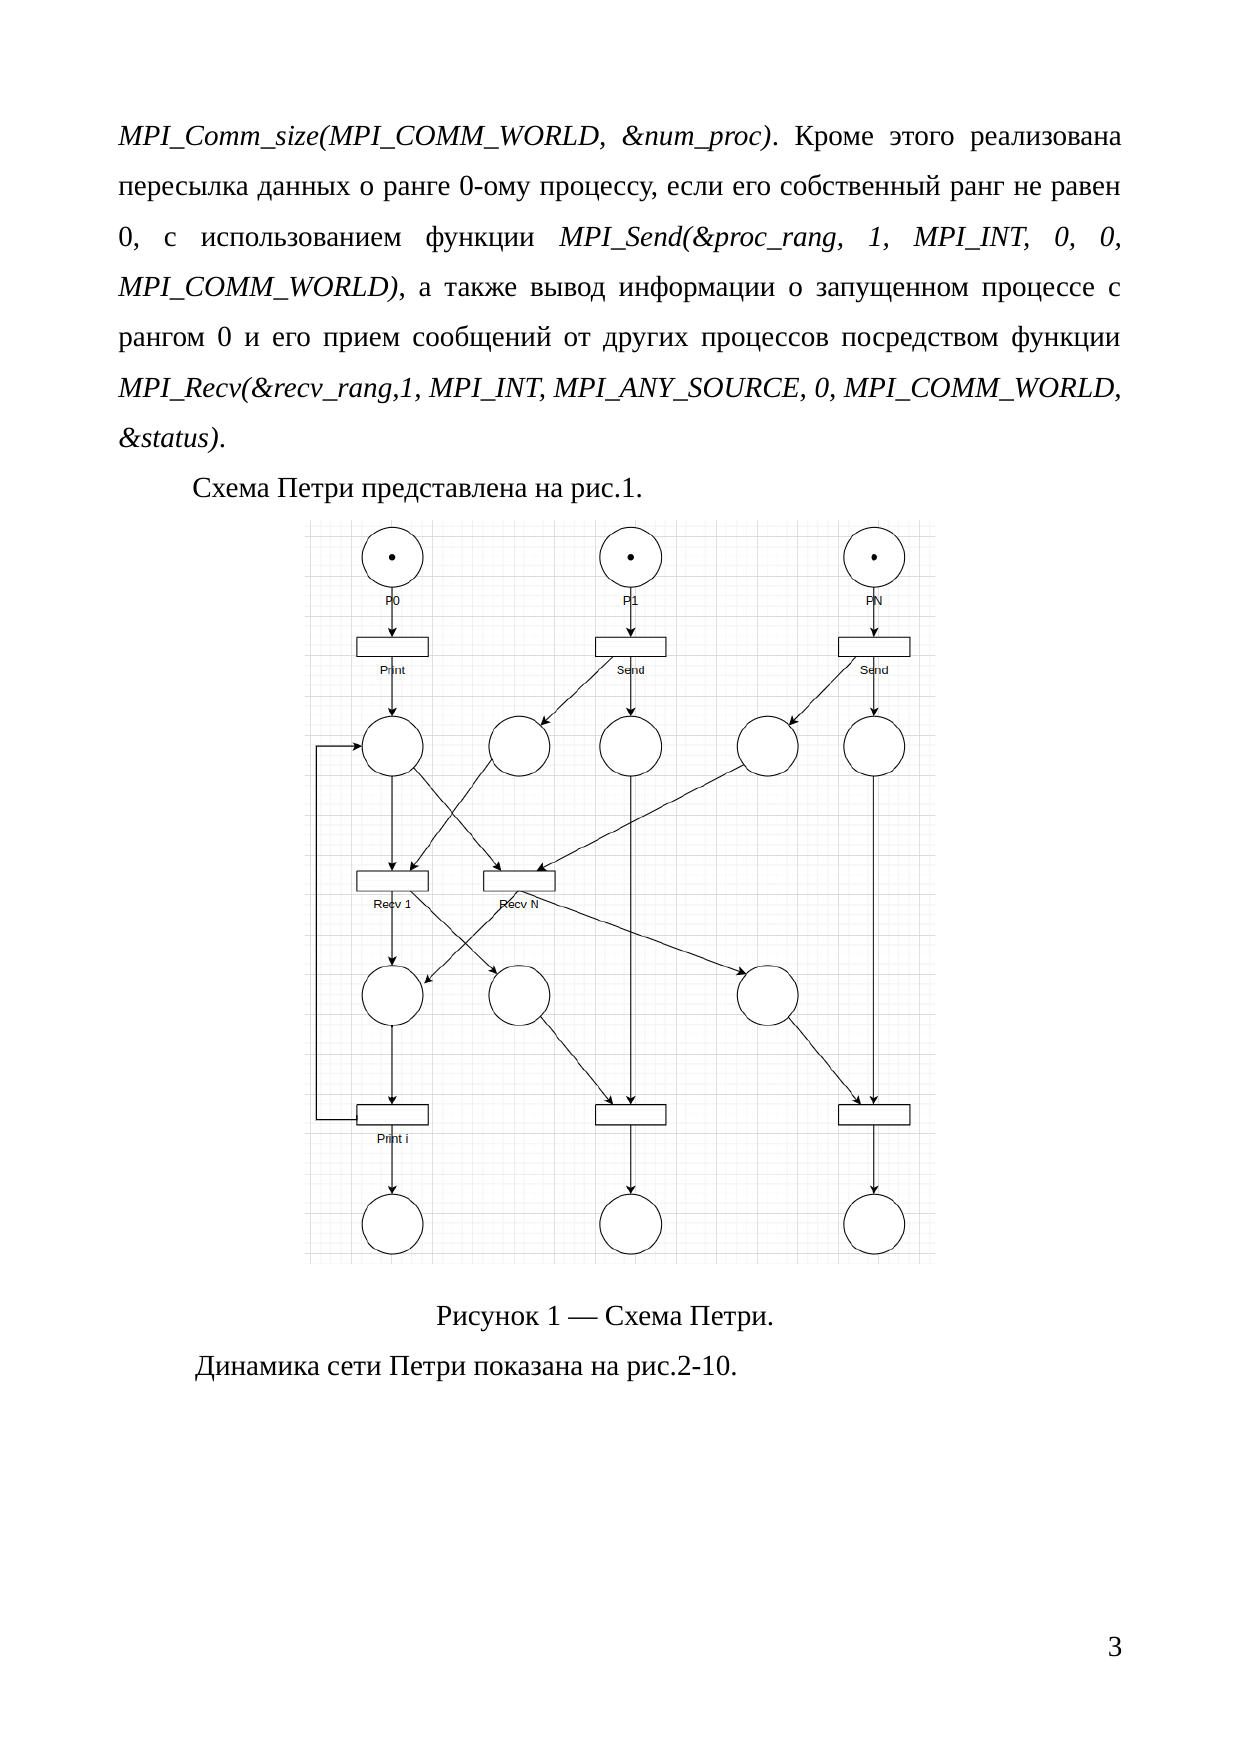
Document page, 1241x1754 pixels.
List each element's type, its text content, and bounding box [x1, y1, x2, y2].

picture [304, 520, 936, 1264]
text Рисунок 1 — Схема Петри. [118, 521, 1122, 1331]
text Схема Петри представлена на рис.1. [118, 470, 1122, 504]
text Динамика сети Петри показана на рис.2-10. [118, 1348, 1122, 1381]
text MPI_Comm_size(MPI_COMM_WORLD, &num_proc). Кроме этого реализована пересылка данных о ранге 0-ому процессу, если его собственный ранг не равен 0, с использованием функции MPI_Send(&proc_rang, 1, MPI_INT, 0, 0, MPI_COMM_WORLD), а также вывод информации о запущенном процессе с рангом 0 и его прием сообщений от других процессов посредством функции MPI_Recv(&recv_rang,1, MPI_INT, MPI_ANY_SOURCE, 0, MPI_COMM_WORLD, &status). [118, 118, 1122, 453]
